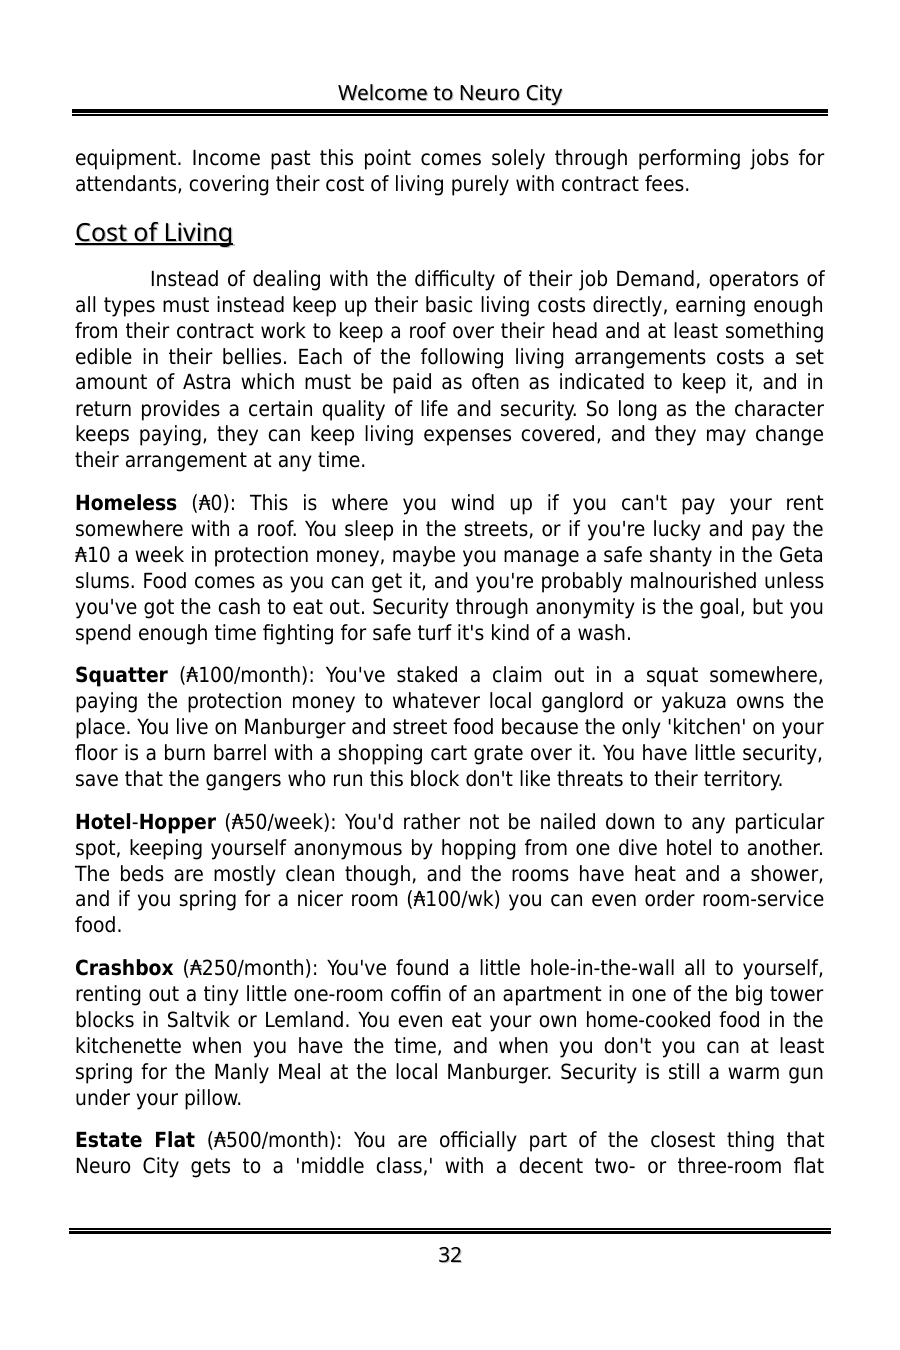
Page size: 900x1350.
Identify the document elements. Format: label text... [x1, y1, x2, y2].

text Instead of dealing with the difficulty of their job Demand, operators of all types must instead keep up their basic living costs directly, earning enough from their contract work to keep a roof over their head and at least something edible in their bellies. Each of the following living arrangements costs a set amount of Astra which must be paid as often as indicated to keep it, and in return provides a certain quality of life and security. So long as the character keeps paying, they can keep living expenses covered, and they may change their arrangement at any time. [75, 267, 825, 473]
text Hotel-Hopper (₳50/week): You'd rather not be nailed down to any particular spot, keeping yourself anonymous by hopping from one dive hotel to another. The beds are mostly clean though, and the rooms have heat and a shower, and if you spring for a nicer room (₳100/wk) you can even order room-service food. [75, 810, 825, 938]
text Estate Flat (₳500/month): You are officially part of the closest thing that Neuro City gets to a 'middle class,' with a decent two- or three-room flat [75, 1128, 825, 1178]
subtitle Cost of Living [75, 214, 825, 248]
text equipment. Income past this point comes solely through performing jobs for attendants, covering their cost of living purely with contract fees. [75, 146, 825, 196]
text Crashbox (₳250/month): You've found a little hole-in-the-wall all to yourself, renting out a tiny little one-room coffin of an apartment in one of the big tower blocks in Saltvik or Lemland. You even eat your own home-cooked food in the kitchenette when you have the time, and when you don't you can at least spring for the Manly Meal at the local Manburger. Security is still a warm gun under your pillow. [75, 956, 825, 1110]
text Squatter (₳100/month): You've staked a claim out in a squat somewhere, paying the protection money to whatever local ganglord or yakuza owns the place. You live on Manburger and street food because the only 'kitchen' on your floor is a burn barrel with a shopping cart grate over it. You have little security, save that the gangers who run this block don't like threats to their territory. [75, 663, 825, 791]
text Homeless (₳0): This is where you wind up if you can't pay your rent somewhere with a roof. You sleep in the streets, or if you're lucky and pay the ₳10 a week in protection money, maybe you manage a safe shanty in the Geta slums. Food comes as you can get it, and you're probably malnourished unless you've got the cash to eat out. Security through anonymity is the goal, but you spend enough time fighting for safe turf it's kind of a wash. [75, 491, 825, 645]
